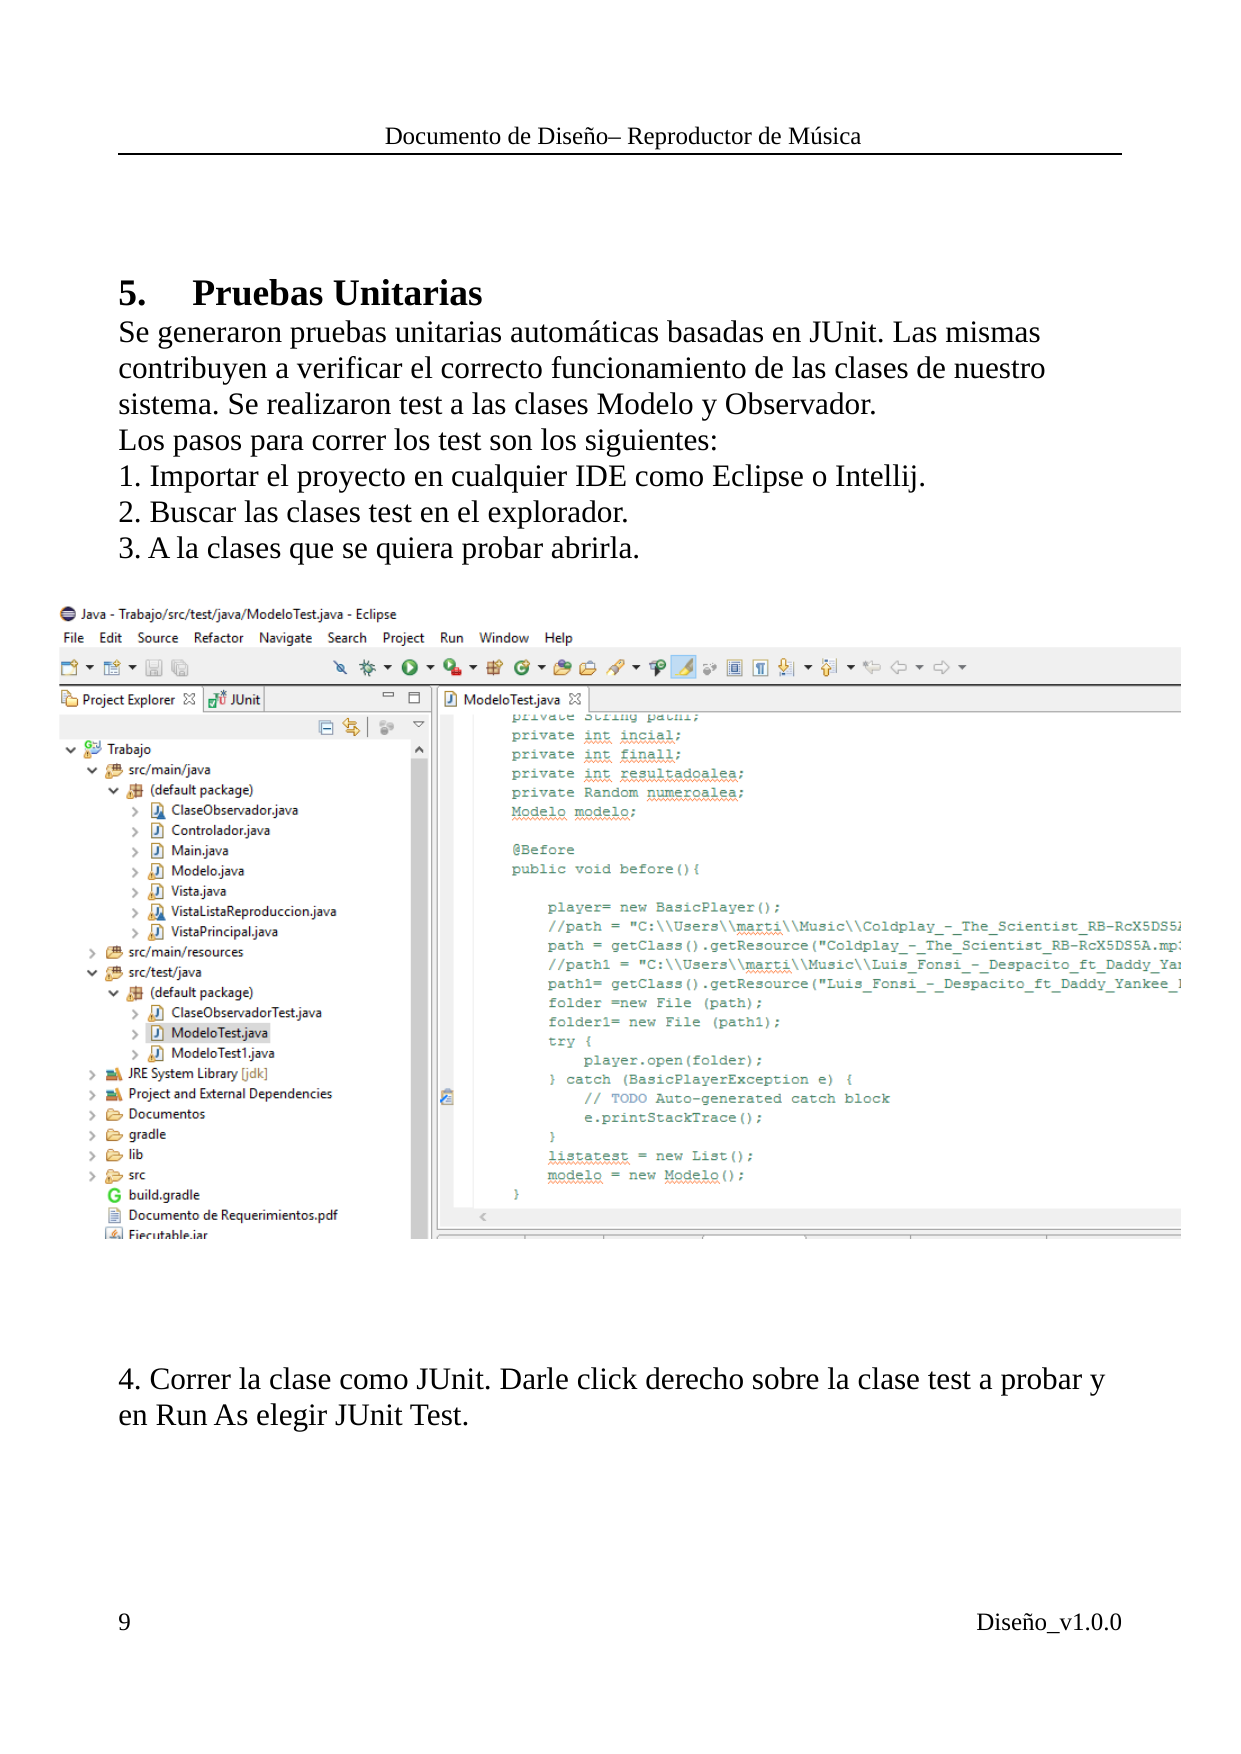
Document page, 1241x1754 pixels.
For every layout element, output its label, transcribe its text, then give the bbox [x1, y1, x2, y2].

text 3. A la clases que se quiera probar abrirla. [118, 529, 1122, 565]
text Los pasos para correr los test son los siguientes: [118, 421, 1122, 457]
text 4. Correr la clase como JUnit. Darle click derecho sobre la clase test a probar y en Run As elegir JUnit Test. [118, 1360, 1122, 1432]
text 5. Pruebas Unitarias [118, 271, 1122, 314]
picture [59, 601, 1181, 1239]
text Se generaron pruebas unitarias automáticas basadas en JUnit. Las mismas contribuyen a verificar el correcto funcionamiento de las clases de nuestro sistema. Se realizaron test a las clases Modelo y Observador. [118, 314, 1122, 421]
text 2. Buscar las clases test en el explorador. [118, 493, 1122, 529]
text 1. Importar el proyecto en cualquier IDE como Eclipse o Intellij. [118, 457, 1122, 493]
